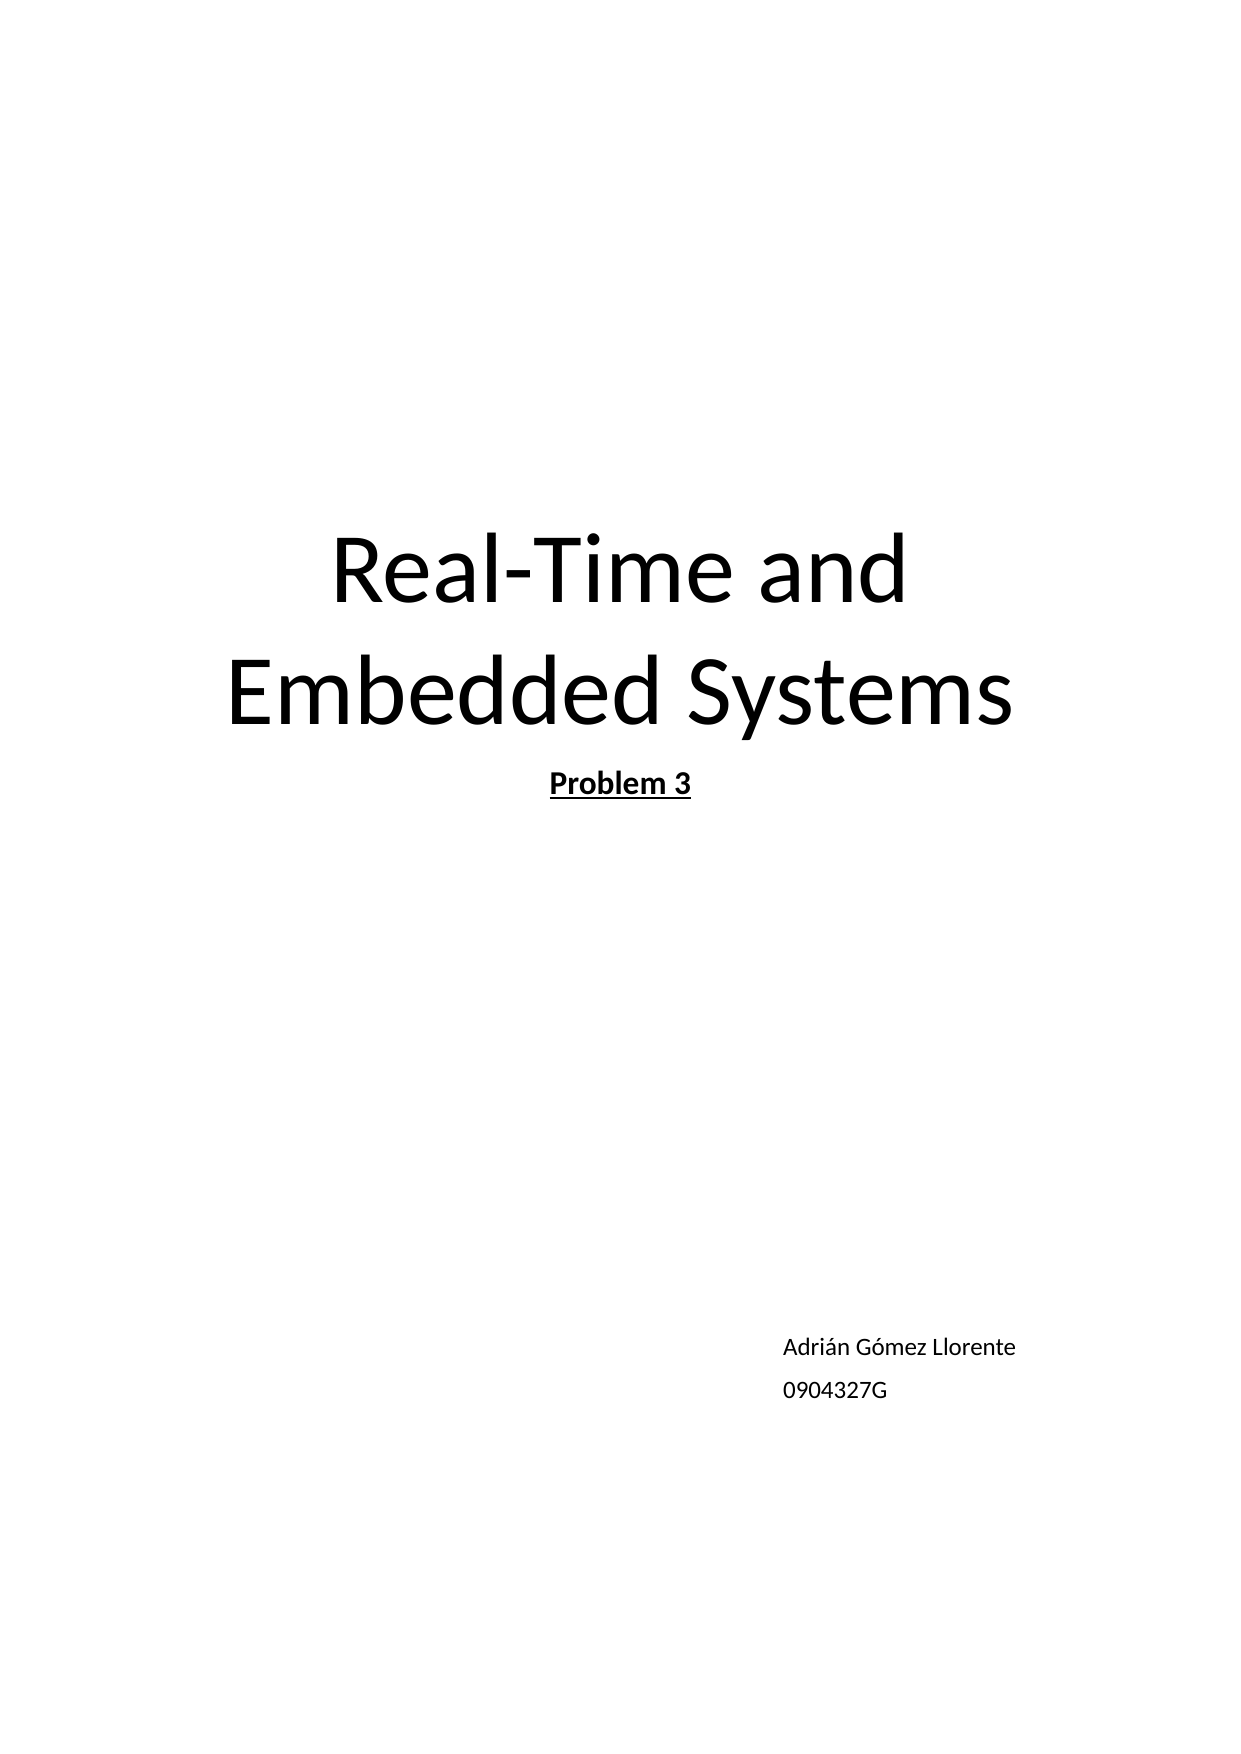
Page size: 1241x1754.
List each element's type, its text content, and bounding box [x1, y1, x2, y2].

text 0904327G [118, 1374, 1122, 1405]
text Problem 3 [118, 762, 1122, 803]
text Real-Time and Embedded Systems [118, 505, 1122, 749]
text Adrián Gómez Llorente [118, 1331, 1122, 1362]
